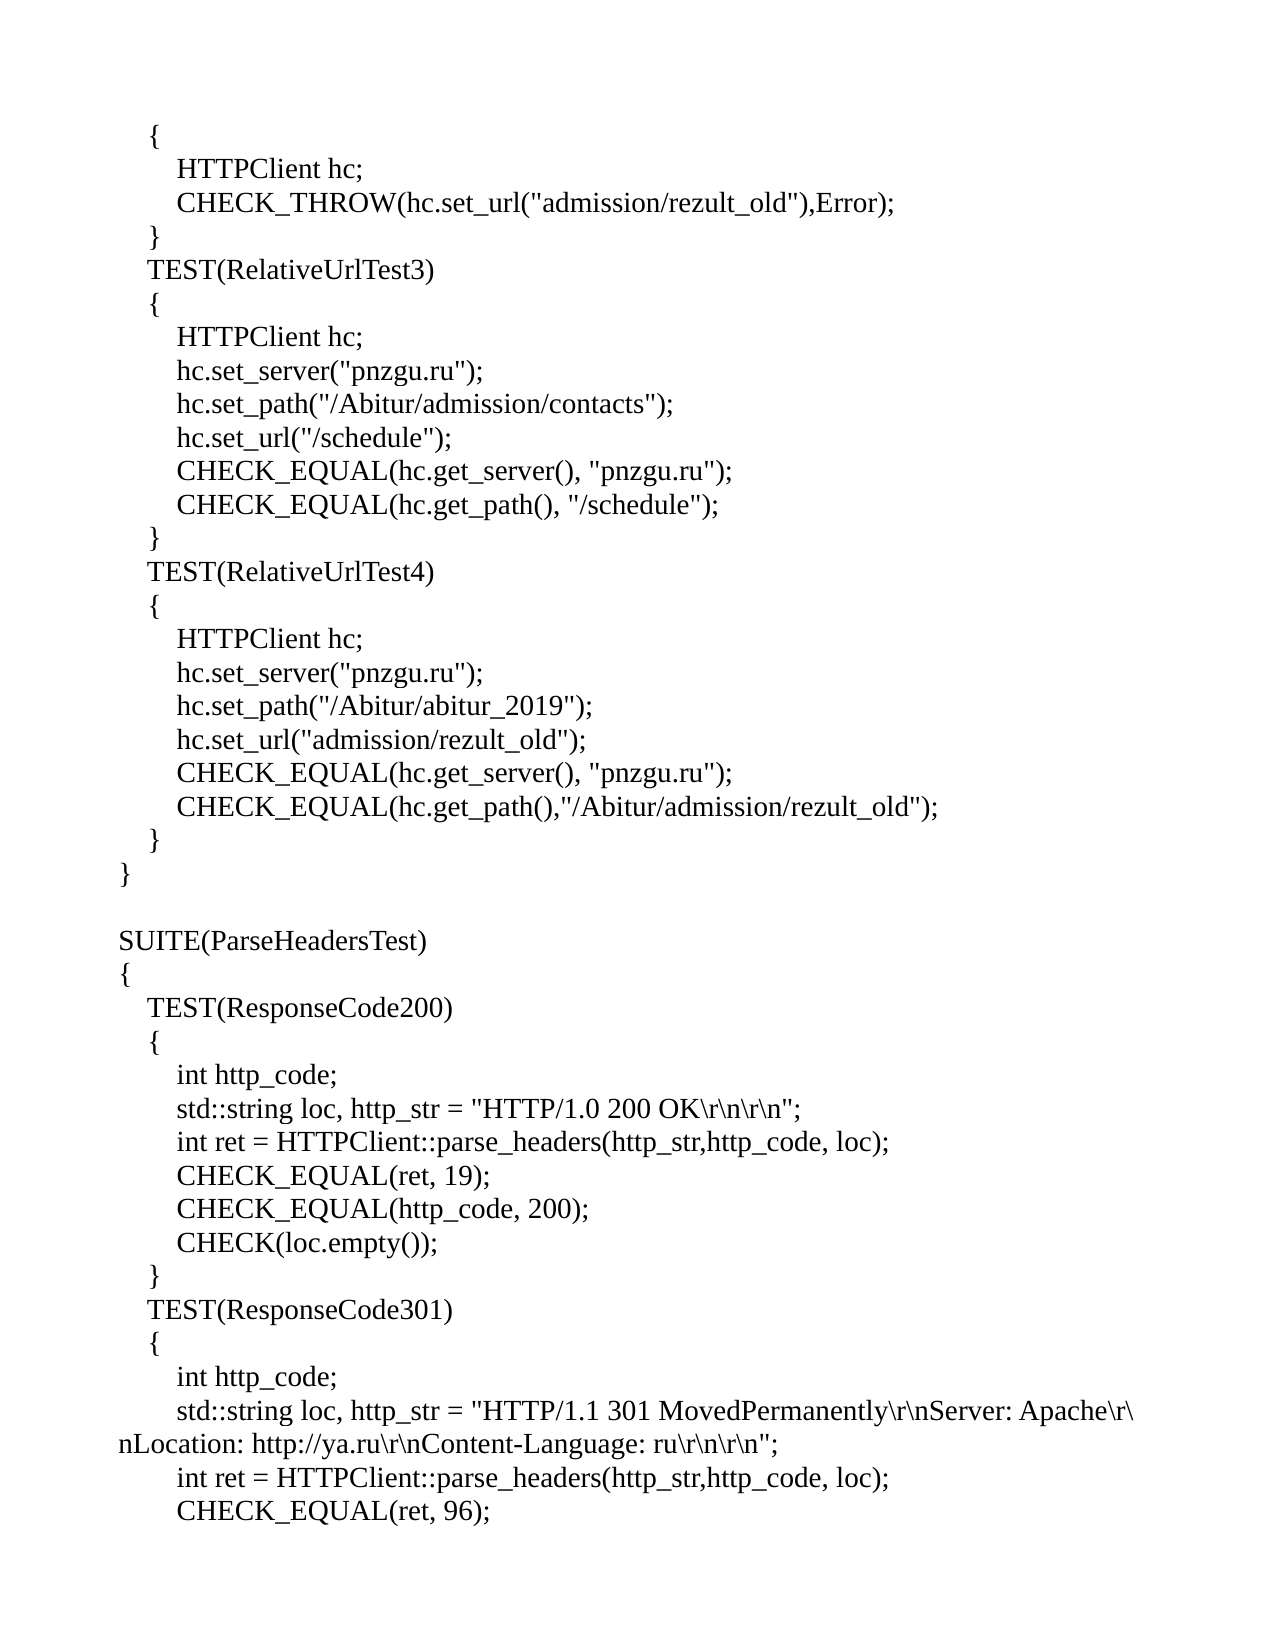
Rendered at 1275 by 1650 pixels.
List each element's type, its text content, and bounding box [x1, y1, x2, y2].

text std::string loc, http_str = "HTTP/1.1 301 MovedPermanently\r\nServer: Apache\r\nLocation: http://ya.ru\r\nContent-Language: ru\r\n\r\n"; [118, 1393, 1157, 1460]
text CHECK_EQUAL(ret, 96); [118, 1493, 1157, 1527]
text int ret = HTTPClient::parse_headers(http_str,http_code, loc); [118, 1460, 1157, 1493]
text { [118, 1326, 1157, 1359]
text std::string loc, http_str = "HTTP/1.0 200 OK\r\n\r\n"; [118, 1091, 1157, 1124]
text CHECK_EQUAL(hc.get_server(), "pnzgu.ru"); [118, 453, 1157, 487]
text hc.set_url("admission/rezult_old"); [118, 722, 1157, 755]
text TEST(ResponseCode200) [118, 990, 1157, 1024]
text TEST(RelativeUrlTest3) [118, 252, 1157, 286]
text hc.set_server("pnzgu.ru"); [118, 655, 1157, 688]
text CHECK_EQUAL(hc.get_path(), "/schedule"); [118, 487, 1157, 521]
text { [118, 1024, 1157, 1057]
text { [118, 118, 1157, 152]
text } [118, 1258, 1157, 1292]
text CHECK(loc.empty()); [118, 1225, 1157, 1258]
text int ret = HTTPClient::parse_headers(http_str,http_code, loc); [118, 1124, 1157, 1158]
text CHECK_EQUAL(hc.get_server(), "pnzgu.ru"); [118, 755, 1157, 789]
text int http_code; [118, 1057, 1157, 1091]
text } [118, 219, 1157, 252]
text { [118, 286, 1157, 319]
text hc.set_path("/Abitur/abitur_2019"); [118, 688, 1157, 722]
text { [118, 588, 1157, 621]
text HTTPClient hc; [118, 152, 1157, 185]
text } [118, 822, 1157, 856]
text HTTPClient hc; [118, 319, 1157, 353]
text CHECK_EQUAL(hc.get_path(),"/Abitur/admission/rezult_old"); [118, 789, 1157, 822]
text } [118, 856, 1157, 889]
text CHECK_EQUAL(ret, 19); [118, 1158, 1157, 1191]
text int http_code; [118, 1359, 1157, 1393]
text TEST(RelativeUrlTest4) [118, 554, 1157, 588]
text TEST(ResponseCode301) [118, 1292, 1157, 1326]
text CHECK_EQUAL(http_code, 200); [118, 1191, 1157, 1225]
text SUITE(ParseHeadersTest) [118, 923, 1157, 957]
text CHECK_THROW(hc.set_url("admission/rezult_old"),Error); [118, 185, 1157, 219]
text hc.set_url("/schedule"); [118, 420, 1157, 453]
text { [118, 957, 1157, 990]
text hc.set_server("pnzgu.ru"); [118, 353, 1157, 386]
text HTTPClient hc; [118, 621, 1157, 655]
text hc.set_path("/Abitur/admission/contacts"); [118, 386, 1157, 420]
text } [118, 521, 1157, 554]
